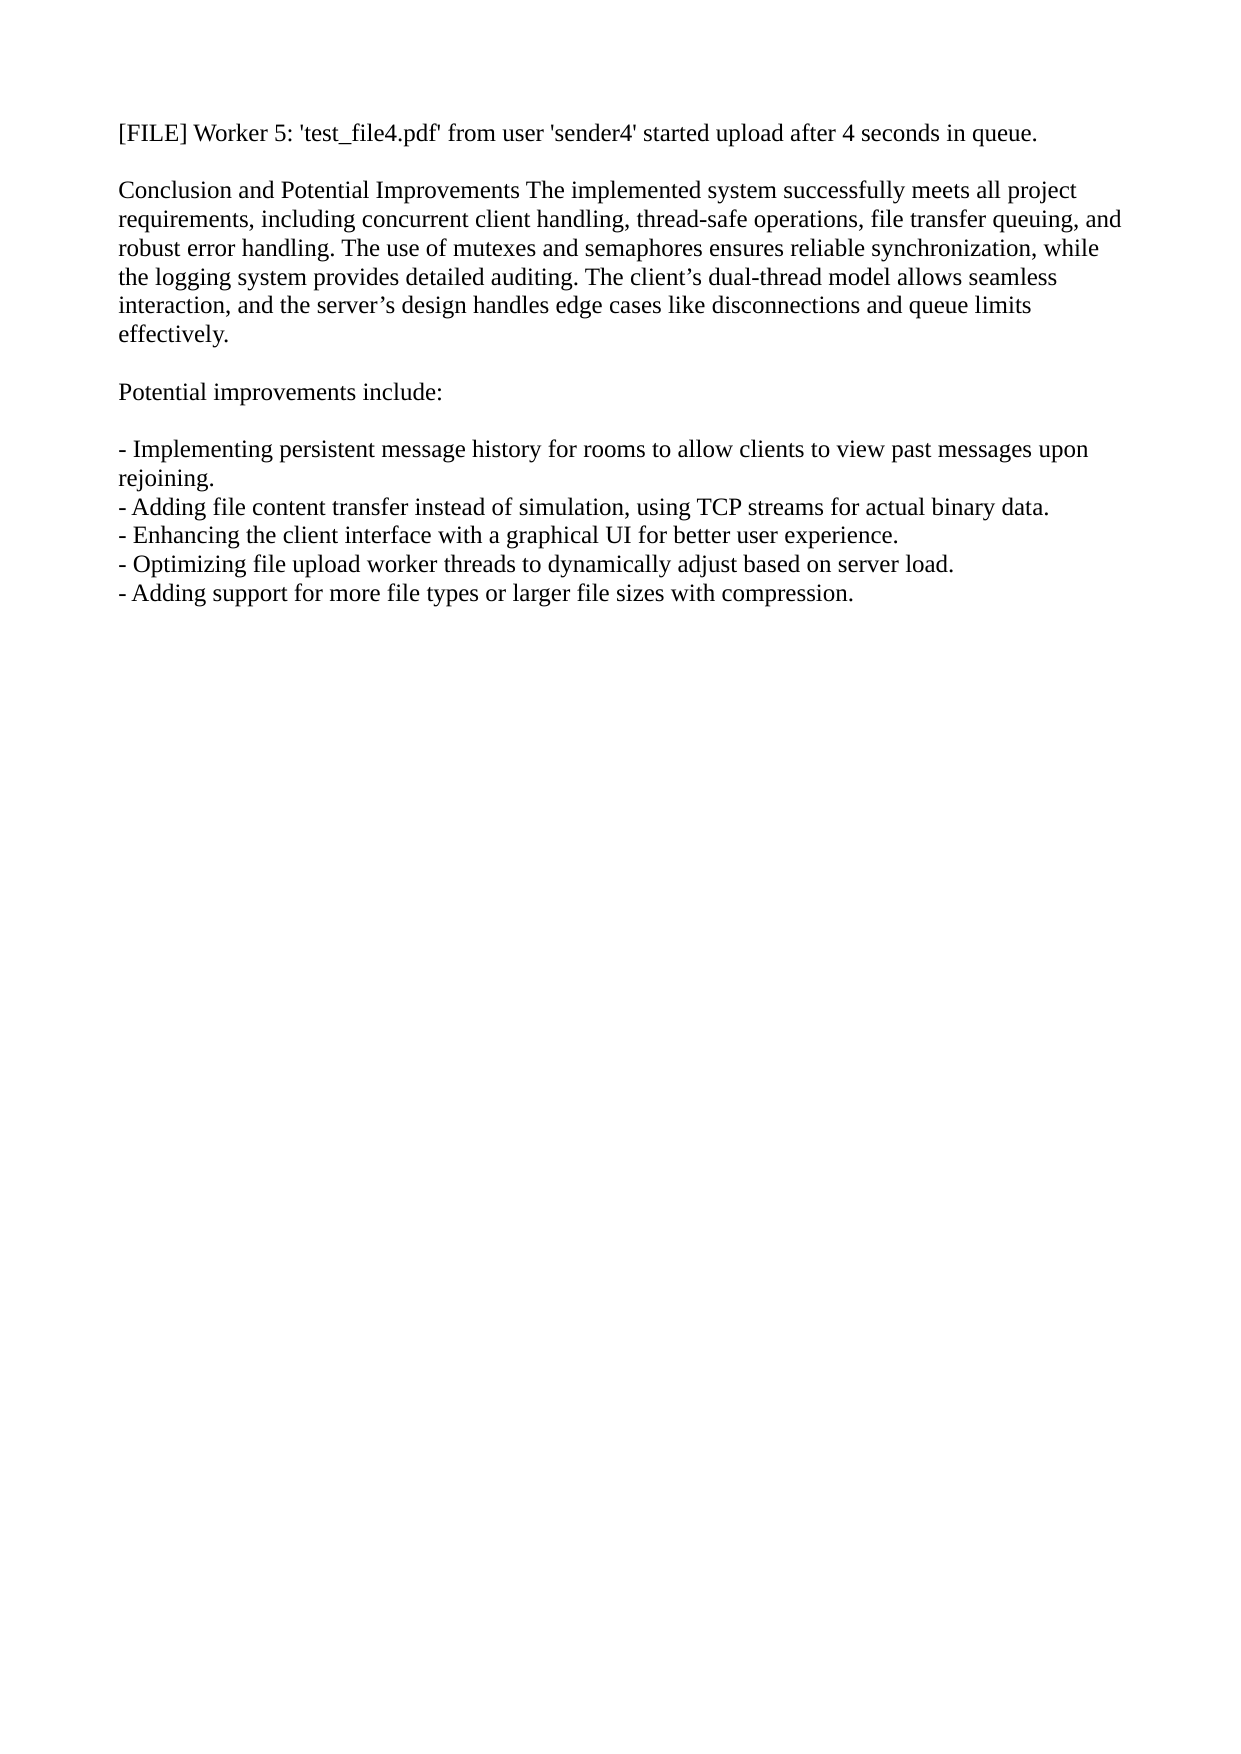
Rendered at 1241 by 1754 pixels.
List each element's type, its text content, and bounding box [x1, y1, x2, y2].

text - Optimizing file upload worker threads to dynamically adjust based on server load. [118, 549, 1122, 578]
text - Enhancing the client interface with a graphical UI for better user experience. [118, 521, 1122, 549]
text [FILE] Worker 5: 'test_file4.pdf' from user 'sender4' started upload after 4 seconds in queue. [118, 118, 1122, 147]
text - Adding file content transfer instead of simulation, using TCP streams for actual binary data. [118, 492, 1122, 521]
text - Adding support for more file types or larger file sizes with compression. [118, 578, 1122, 607]
text Conclusion and Potential Improvements The implemented system successfully meets all project requirements, including concurrent client handling, thread-safe operations, file transfer queuing, and robust error handling. The use of mutexes and semaphores ensures reliable synchronization, while the logging system provides detailed auditing. The client’s dual-thread model allows seamless interaction, and the server’s design handles edge cases like disconnections and queue limits effectively. [118, 176, 1122, 348]
text - Implementing persistent message history for rooms to allow clients to view past messages upon rejoining. [118, 434, 1122, 492]
text Potential improvements include: [118, 377, 1122, 406]
